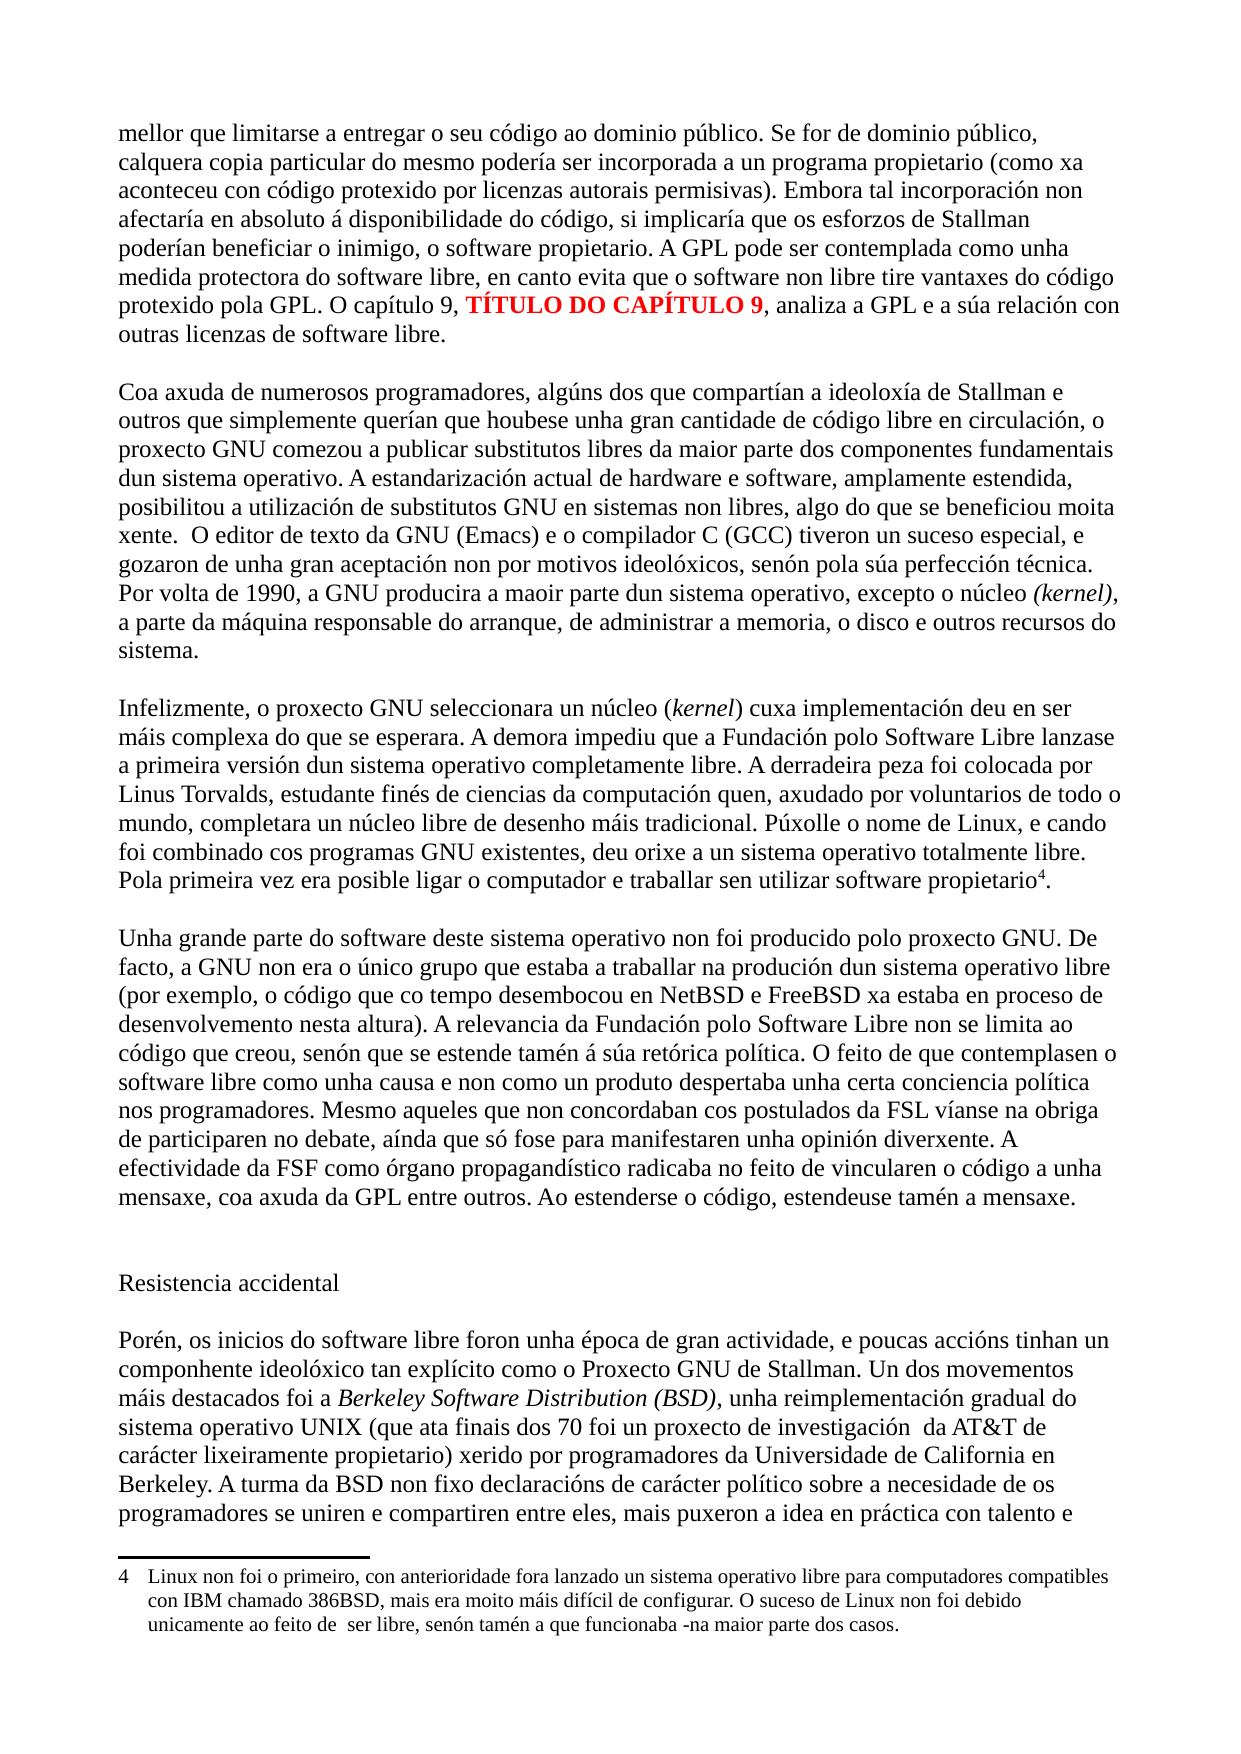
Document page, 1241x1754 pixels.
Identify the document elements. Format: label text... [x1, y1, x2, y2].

text Unha grande parte do software deste sistema operativo non foi producido polo proxecto GNU. De facto, a GNU non era o único grupo que estaba a traballar na produción dun sistema operativo libre (por exemplo, o código que co tempo desembocou en NetBSD e FreeBSD xa estaba en proceso de desenvolvemento nesta altura). A relevancia da Fundación polo Software Libre non se limita ao código que creou, senón que se estende tamén á súa retórica política. O feito de que contemplasen o software libre como unha causa e non como un produto despertaba unha certa conciencia política nos programadores. Mesmo aqueles que non concordaban cos postulados da FSL víanse na obriga de participaren no debate, aínda que só fose para manifestaren unha opinión diverxente. A efectividade da FSF como órgano propagandístico radicaba no feito de vincularen o código a unha mensaxe, coa axuda da GPL entre outros. Ao estenderse o código, estendeuse tamén a mensaxe. [118, 923, 1122, 1211]
text Infelizmente, o proxecto GNU seleccionara un núcleo (kernel) cuxa implementación deu en ser máis complexa do que se esperara. A demora impediu que a Fundación polo Software Libre lanzase a primeira versión dun sistema operativo completamente libre. A derradeira peza foi colocada por Linus Torvalds, estudante finés de ciencias da computación quen, axudado por voluntarios de todo o mundo, completara un núcleo libre de desenho máis tradicional. Púxolle o nome de Linux, e cando foi combinado cos programas GNU existentes, deu orixe a un sistema operativo totalmente libre. Pola primeira vez era posible ligar o computador e traballar sen utilizar software propietario. [118, 693, 1122, 894]
text Coa axuda de numerosos programadores, algúns dos que compartían a ideoloxía de Stallman e outros que simplemente querían que houbese unha gran cantidade de código libre en circulación, o proxecto GNU comezou a publicar substitutos libres da maior parte dos componentes fundamentais dun sistema operativo. A estandarización actual de hardware e software, amplamente estendida, posibilitou a utilización de substitutos GNU en sistemas non libres, algo do que se beneficiou moita xente. O editor de texto da GNU (Emacs) e o compilador C (GCC) tiveron un suceso especial, e gozaron de unha gran aceptación non por motivos ideolóxicos, senón pola súa perfección técnica. Por volta de 1990, a GNU producira a maoir parte dun sistema operativo, excepto o núcleo (kernel), a parte da máquina responsable do arranque, de administrar a memoria, o disco e outros recursos do sistema. [118, 377, 1122, 664]
text mellor que limitarse a entregar o seu código ao dominio público. Se for de dominio público, calquera copia particular do mesmo podería ser incorporada a un programa propietario (como xa aconteceu con código protexido por licenzas autorais permisivas). Embora tal incorporación non afectaría en absoluto á disponibilidade do código, si implicaría que os esforzos de Stallman poderían beneficiar o inimigo, o software propietario. A GPL pode ser contemplada como unha medida protectora do software libre, en canto evita que o software non libre tire vantaxes do código protexido pola GPL. O capítulo 9, TÍTULO DO CAPÍTULO 9, analiza a GPL e a súa relación con outras licenzas de software libre. [118, 118, 1122, 348]
text Linux non foi o primeiro, con anterioridade fora lanzado un sistema operativo libre para computadores compatibles con IBM chamado 386BSD, mais era moito máis difícil de configurar. O suceso de Linux non foi debido unicamente ao feito de ser libre, senón tamén a que funcionaba -na maior parte dos casos. [118, 1563, 1122, 1636]
text Resistencia accidental [118, 1268, 1122, 1297]
text Porén, os inicios do software libre foron unha época de gran actividade, e poucas accións tinhan un componhente ideolóxico tan explícito como o Proxecto GNU de Stallman. Un dos movementos máis destacados foi a Berkeley Software Distribution (BSD), unha reimplementación gradual do sistema operativo UNIX (que ata finais dos 70 foi un proxecto de investigación da AT&T de carácter lixeiramente propietario) xerido por programadores da Universidade de California en Berkeley. A turma da BSD non fixo declaracións de carácter político sobre a necesidade de os programadores se uniren e compartiren entre eles, mais puxeron a idea en práctica con talento e [118, 1326, 1122, 1527]
